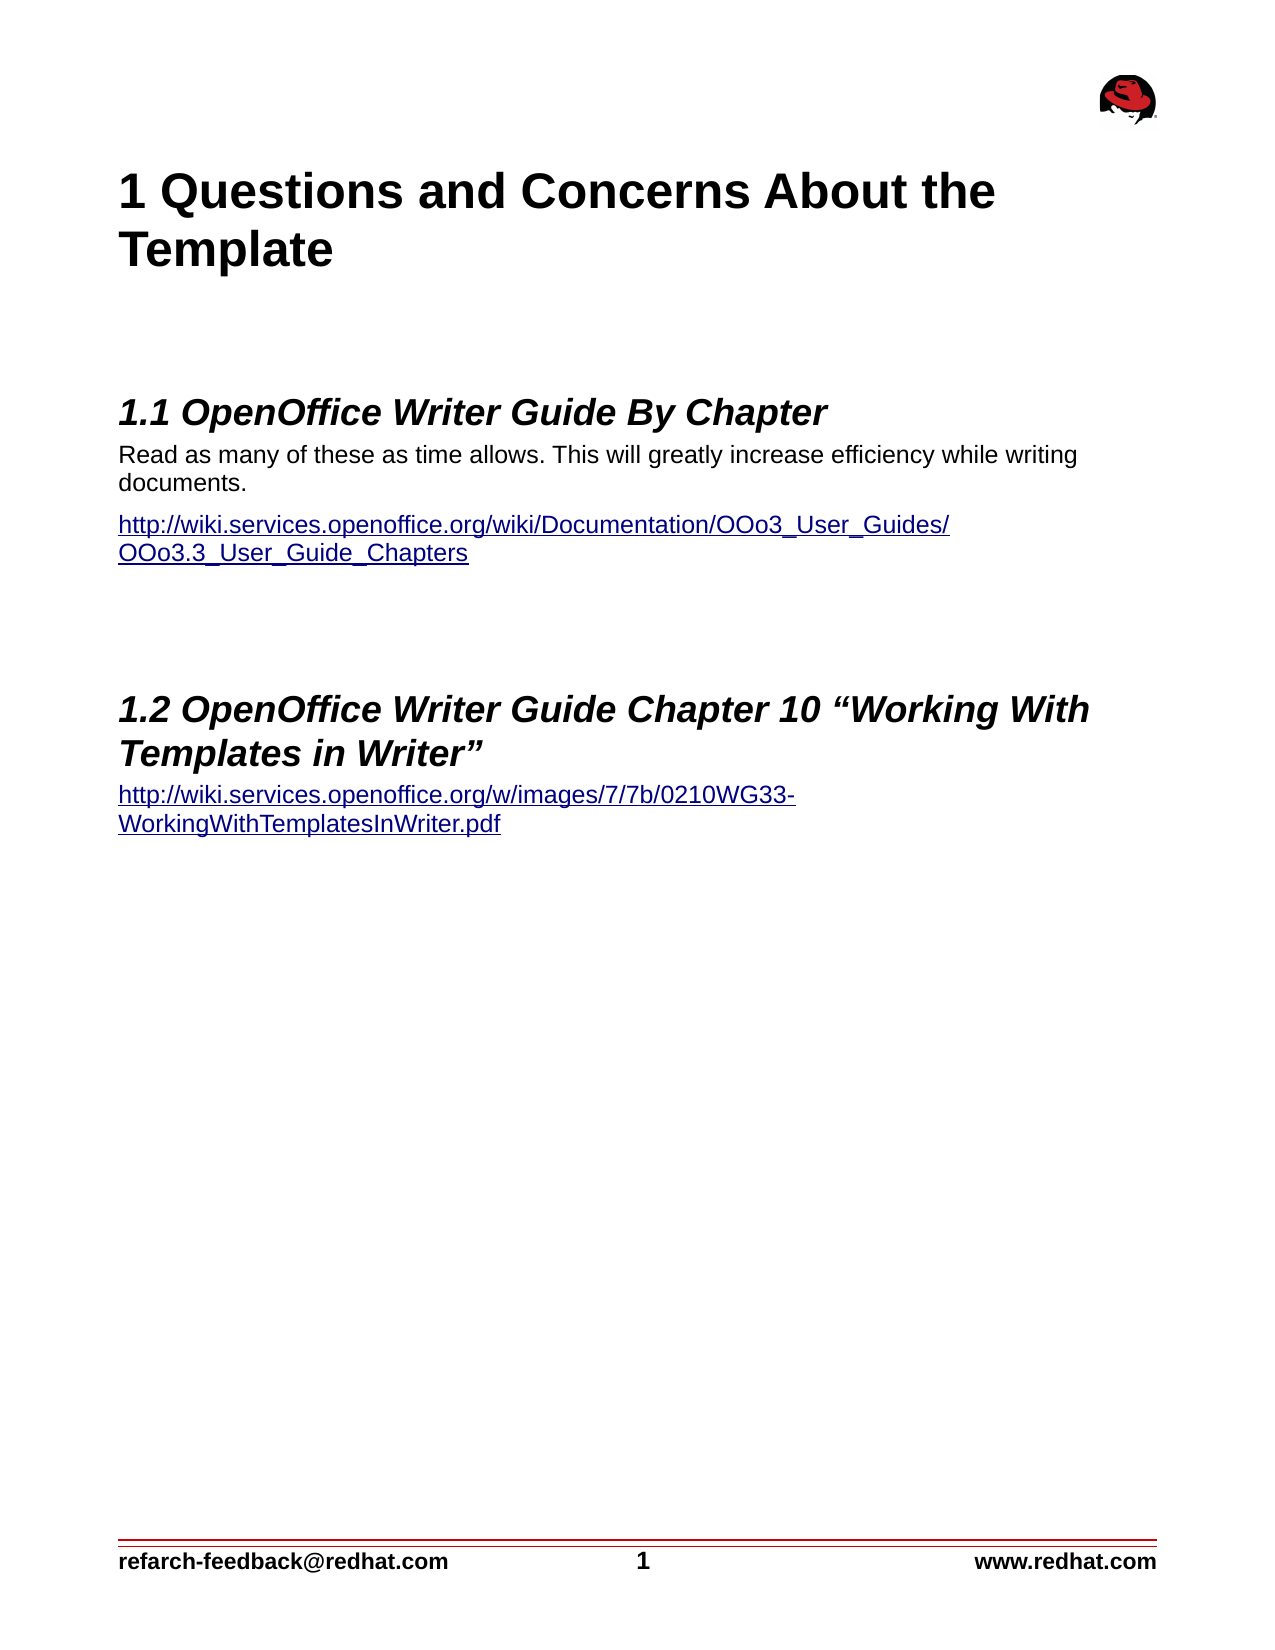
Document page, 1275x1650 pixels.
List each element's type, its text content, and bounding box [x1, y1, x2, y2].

subtitle OpenOffice Writer Guide Chapter 10 “Working With Templates in Writer” [118, 688, 1157, 774]
text http://wiki.services.openoffice.org/w/images/7/7b/0210WG33-WorkingWithTemplatesInWriter.pdf [118, 780, 1157, 837]
subtitle OpenOffice Writer Guide By Chapter [118, 391, 1157, 434]
text http://wiki.services.openoffice.org/wiki/Documentation/OOo3_User_Guides/OOo3.3_User_Guide_Chapters [118, 510, 1157, 567]
picture [1099, 75, 1157, 131]
text Read as many of these as time allows. This will greatly increase efficiency while writing documents. [118, 440, 1157, 497]
subtitle Questions and Concerns About the Template [118, 161, 1157, 276]
